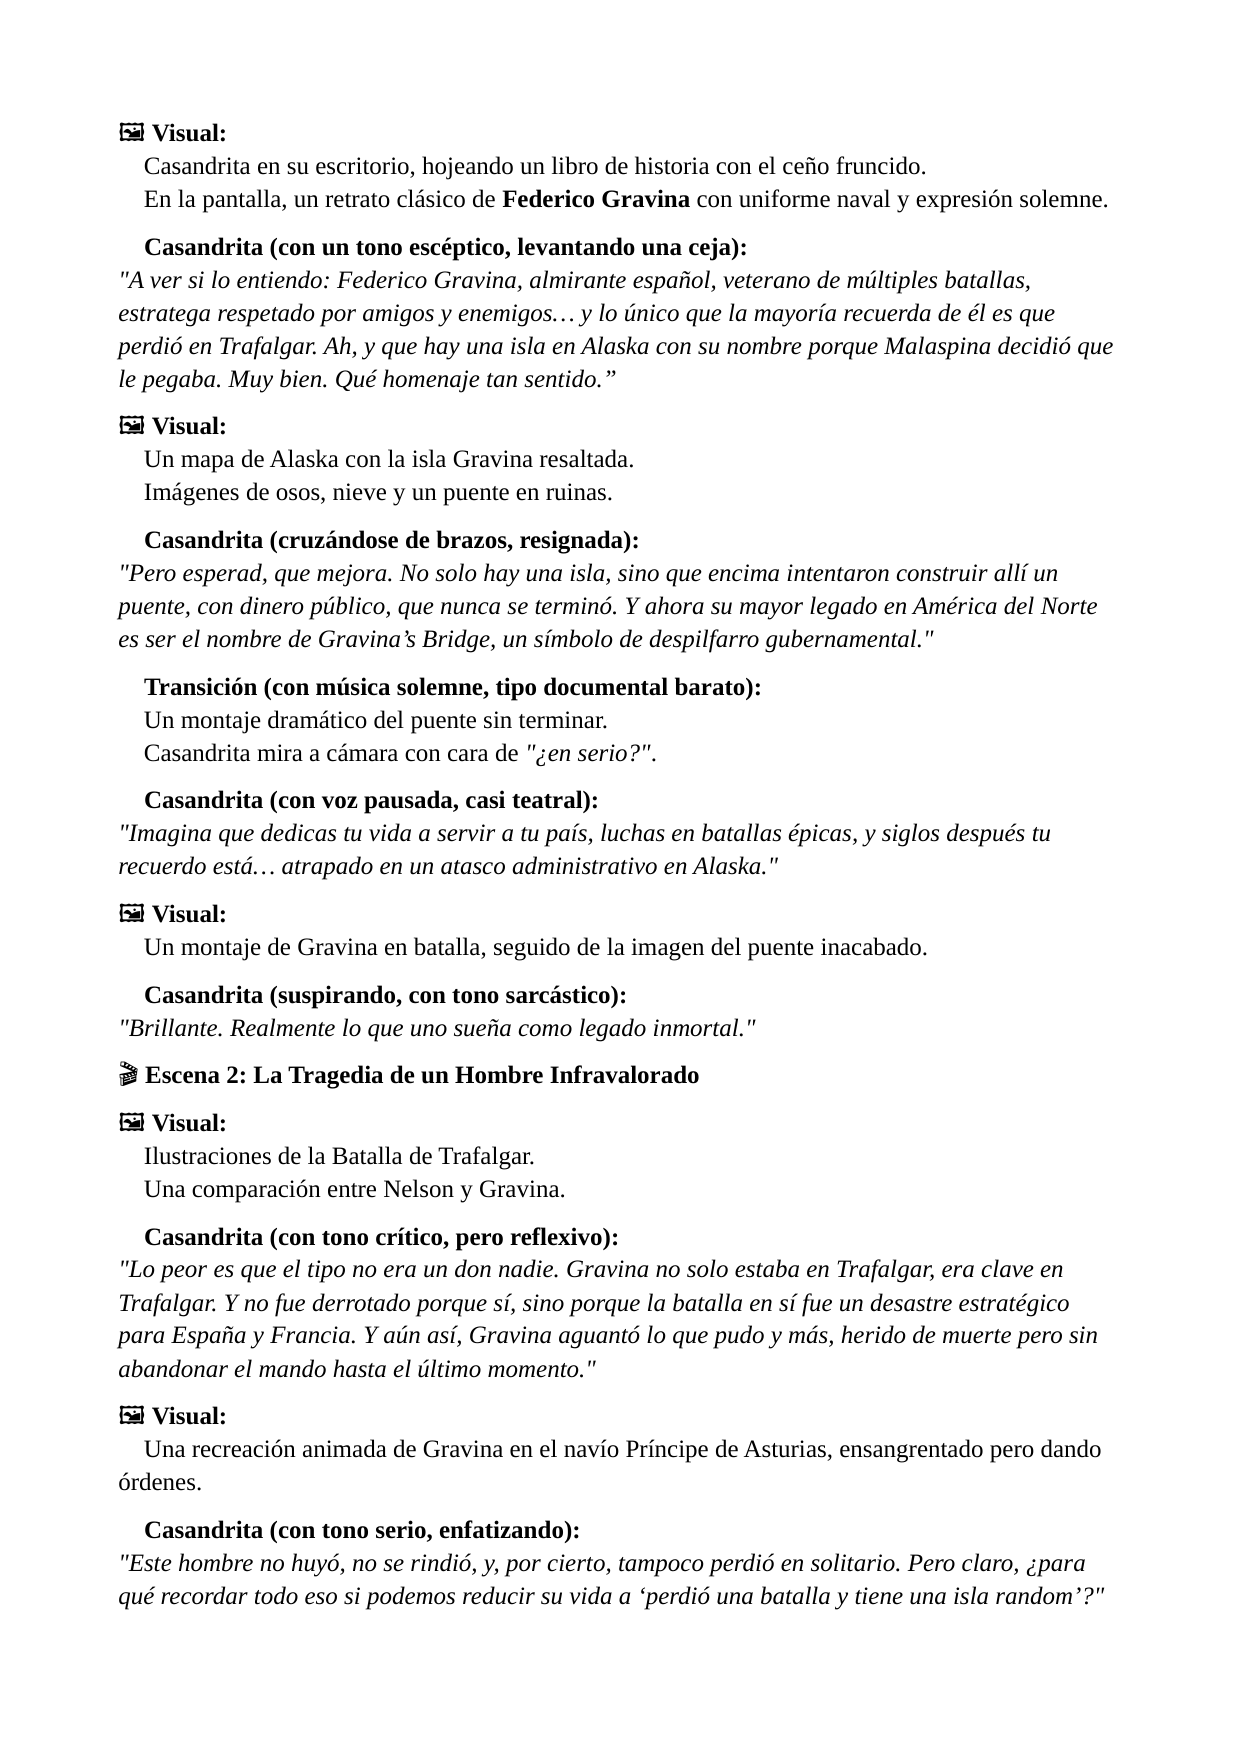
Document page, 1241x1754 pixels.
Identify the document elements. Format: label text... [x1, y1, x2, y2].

text 🔄 Transición (con música solemne, tipo documental barato): 📌 Un montaje dramático del puente sin terminar. 📌 Casandrita mira a cámara con cara de "¿en serio?". [118, 672, 1122, 767]
text 🎤 Casandrita (con un tono escéptico, levantando una ceja): "A ver si lo entiendo: Federico Gravina, almirante español, veterano de múltiples batallas, estratega respetado por amigos y enemigos… y lo único que la mayoría recuerda de él es que perdió en Trafalgar. Ah, y que hay una isla en Alaska con su nombre porque Malaspina decidió que le pegaba. Muy bien. Qué homenaje tan sentido.” [118, 232, 1122, 393]
text 🎤 Casandrita (suspirando, con tono sarcástico): "Brillante. Realmente lo que uno sueña como legado inmortal." [118, 980, 1122, 1041]
text 🎤 Casandrita (cruzándose de brazos, resignada): "Pero esperad, que mejora. No solo hay una isla, sino que encima intentaron construir allí un puente, con dinero público, que nunca se terminó. Y ahora su mayor legado en América del Norte es ser el nombre de Gravina’s Bridge, un símbolo de despilfarro gubernamental." [118, 525, 1122, 653]
text 🖼 Visual: 📌 Casandrita en su escritorio, hojeando un libro de historia con el ceño fruncido. 📌 En la pantalla, un retrato clásico de Federico Gravina con uniforme naval y expresión solemne. [118, 118, 1122, 213]
text 🎬 Escena 2: La Tragedia de un Hombre Infravalorado [118, 1060, 1122, 1089]
text 🖼 Visual: 📌 Ilustraciones de la Batalla de Trafalgar. 📌 Una comparación entre Nelson y Gravina. [118, 1108, 1122, 1203]
text 🎤 Casandrita (con tono crítico, pero reflexivo): "Lo peor es que el tipo no era un don nadie. Gravina no solo estaba en Trafalgar, era clave en Trafalgar. Y no fue derrotado porque sí, sino porque la batalla en sí fue un desastre estratégico para España y Francia. Y aún así, Gravina aguantó lo que pudo y más, herido de muerte pero sin abandonar el mando hasta el último momento." [118, 1222, 1122, 1382]
text 🖼 Visual: 📌 Un mapa de Alaska con la isla Gravina resaltada. 📌 Imágenes de osos, nieve y un puente en ruinas. [118, 411, 1122, 506]
text 🖼 Visual: 📌 Un montaje de Gravina en batalla, seguido de la imagen del puente inacabado. [118, 899, 1122, 961]
text 🎤 Casandrita (con tono serio, enfatizando): "Este hombre no huyó, no se rindió, y, por cierto, tampoco perdió en solitario. Pero claro, ¿para qué recordar todo eso si podemos reducir su vida a ‘perdió una batalla y tiene una isla random’?" [118, 1515, 1122, 1610]
text 🎤 Casandrita (con voz pausada, casi teatral): "Imagina que dedicas tu vida a servir a tu país, luchas en batallas épicas, y siglos después tu recuerdo está… atrapado en un atasco administrativo en Alaska." [118, 785, 1122, 880]
text 🖼 Visual: 📌 Una recreación animada de Gravina en el navío Príncipe de Asturias, ensangrentado pero dando órdenes. [118, 1401, 1122, 1496]
